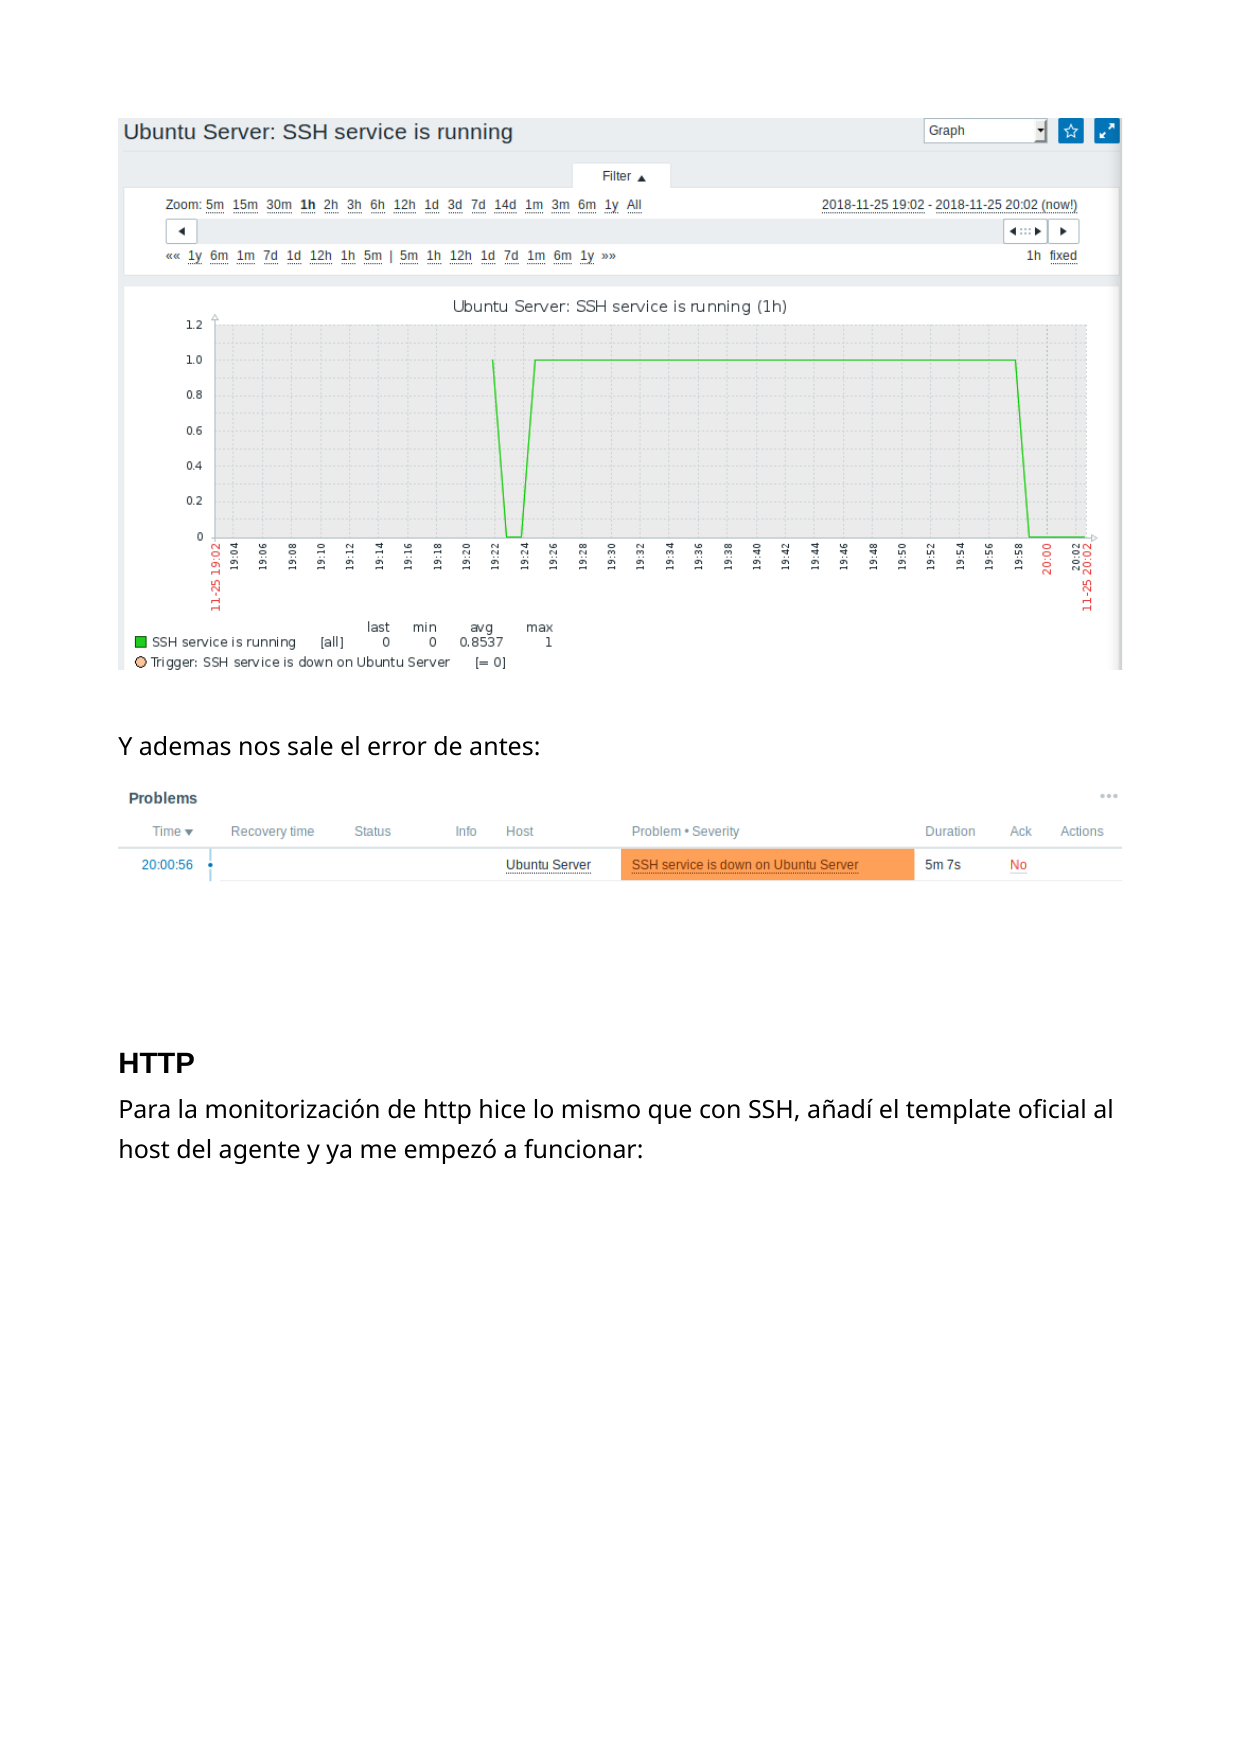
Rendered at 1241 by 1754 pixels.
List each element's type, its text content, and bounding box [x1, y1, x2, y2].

text Para la monitorización de http hice lo mismo que con SSH, añadí el template oficial al host del agente y ya me empezó a funcionar: [118, 1092, 1122, 1165]
text Y ademas nos sale el error de antes: [118, 729, 1122, 763]
picture [118, 118, 1123, 670]
picture [118, 782, 1123, 919]
subtitle HTTP [118, 1046, 1122, 1080]
